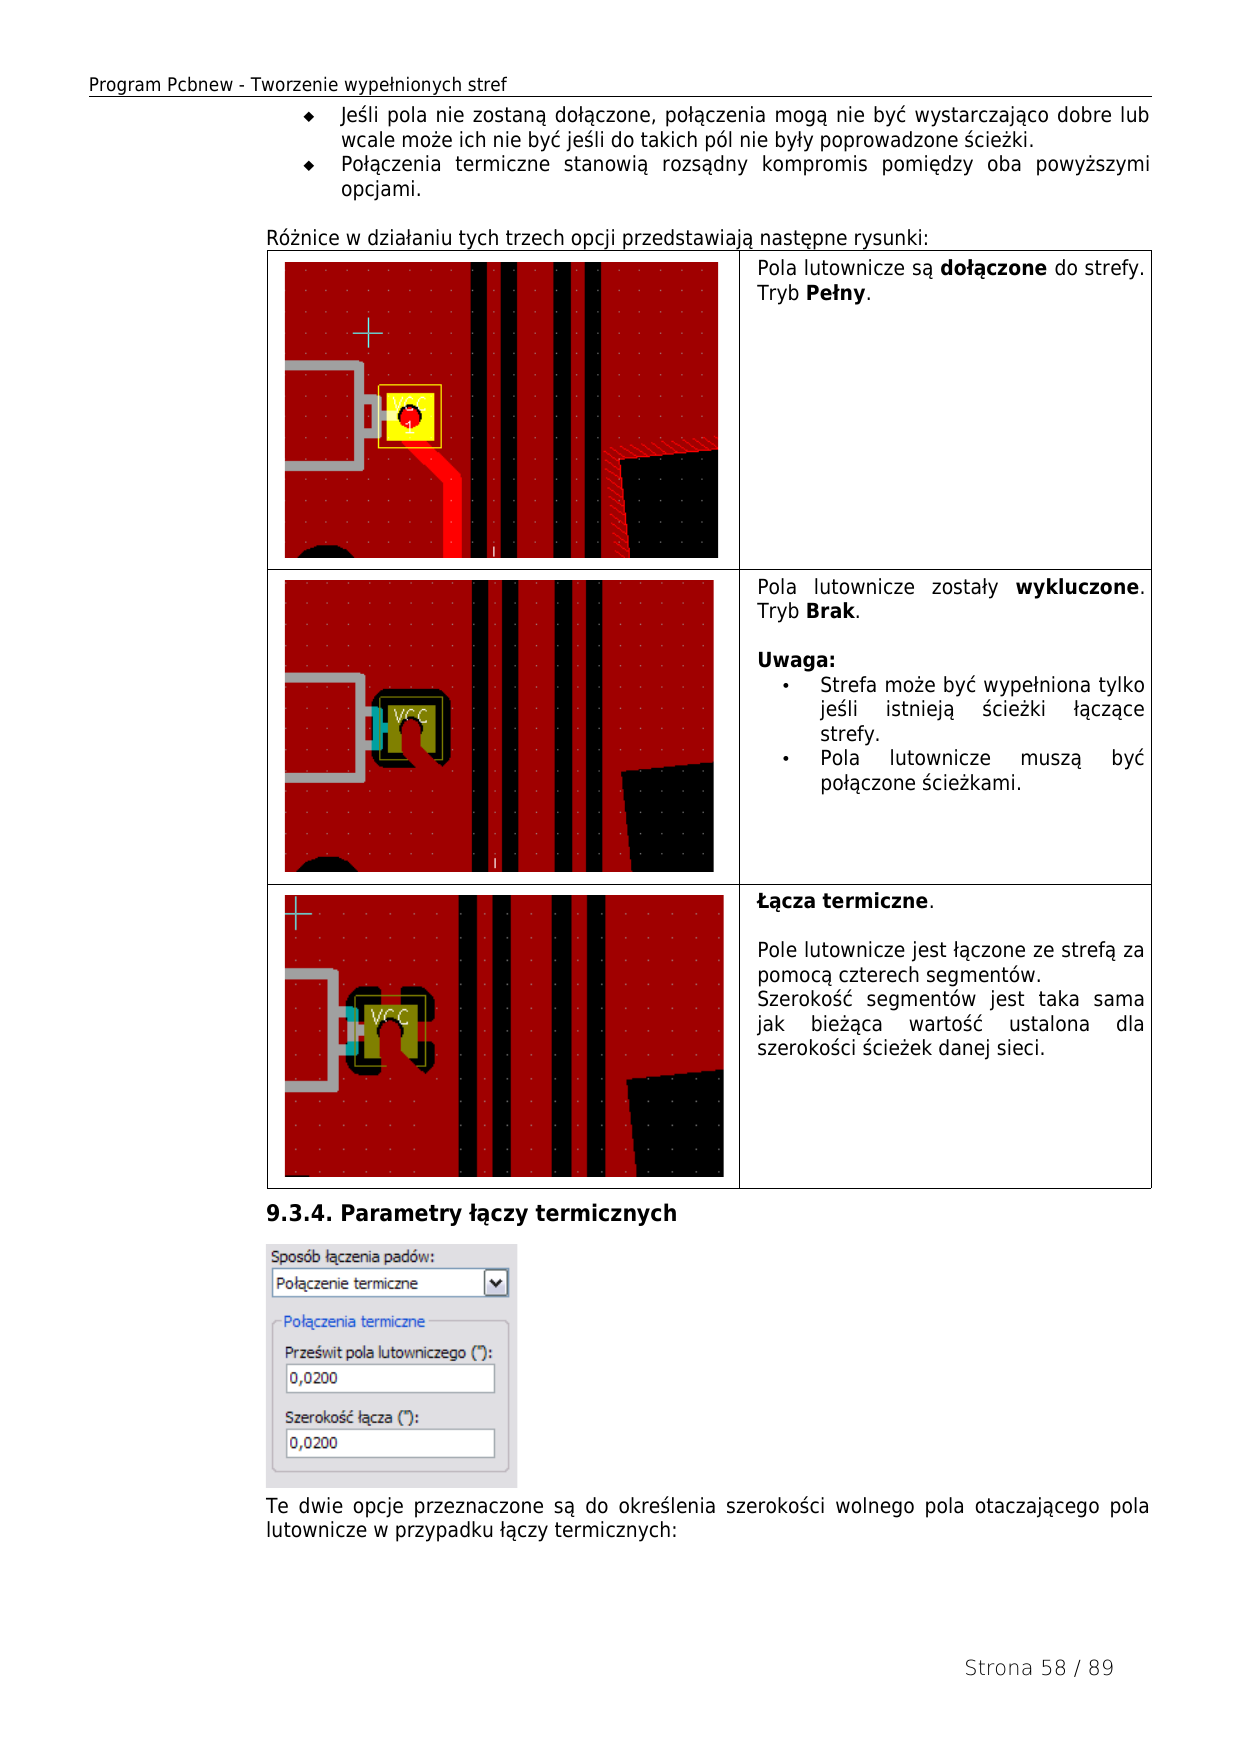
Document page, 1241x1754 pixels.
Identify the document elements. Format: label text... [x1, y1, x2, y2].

table_cell [268, 570, 739, 884]
picture [284, 262, 719, 558]
table_header Pola lutownicze są dołączone do strefy. Tryb Pełny. [740, 251, 1151, 569]
table_cell Łącza termiczne. Pole lutownicze jest łączone ze strefą za pomocą czterech segmentów. Szerokość segmentów jest taka sama jak bieżąca wartość ustalona dla szerokości ścieżek danej sieci. [740, 885, 1151, 1188]
subtitle Parametry łączy termicznych [266, 1200, 1152, 1227]
text Te dwie opcje przeznaczone są do określenia szerokości wolnego pola otaczającego pola lutownicze w przypadku łączy termicznych: [266, 1494, 1152, 1543]
list Połączenia termiczne stanowią rozsądny kompromis pomiędzy oba powyższymi opcjami. [303, 152, 1152, 201]
table_header [268, 251, 739, 569]
picture [284, 580, 714, 872]
picture [284, 895, 724, 1177]
table_cell Pola lutownicze zostały wykluczone. Tryb Brak. Uwaga: Strefa może być wypełniona tylko jeśli istnieją ścieżki łączące strefy. Pola lutownicze muszą być połączone ścieżkami. [740, 570, 1151, 884]
list Jeśli pola nie zostaną dołączone, połączenia mogą nie być wystarczająco dobre lub wcale może ich nie być jeśli do takich pól nie były poprowadzone ścieżki. [303, 103, 1152, 152]
text Różnice w działaniu tych trzech opcji przedstawiają następne rysunki: [266, 226, 1152, 250]
picture [265, 1244, 518, 1488]
table_cell [268, 885, 739, 1188]
